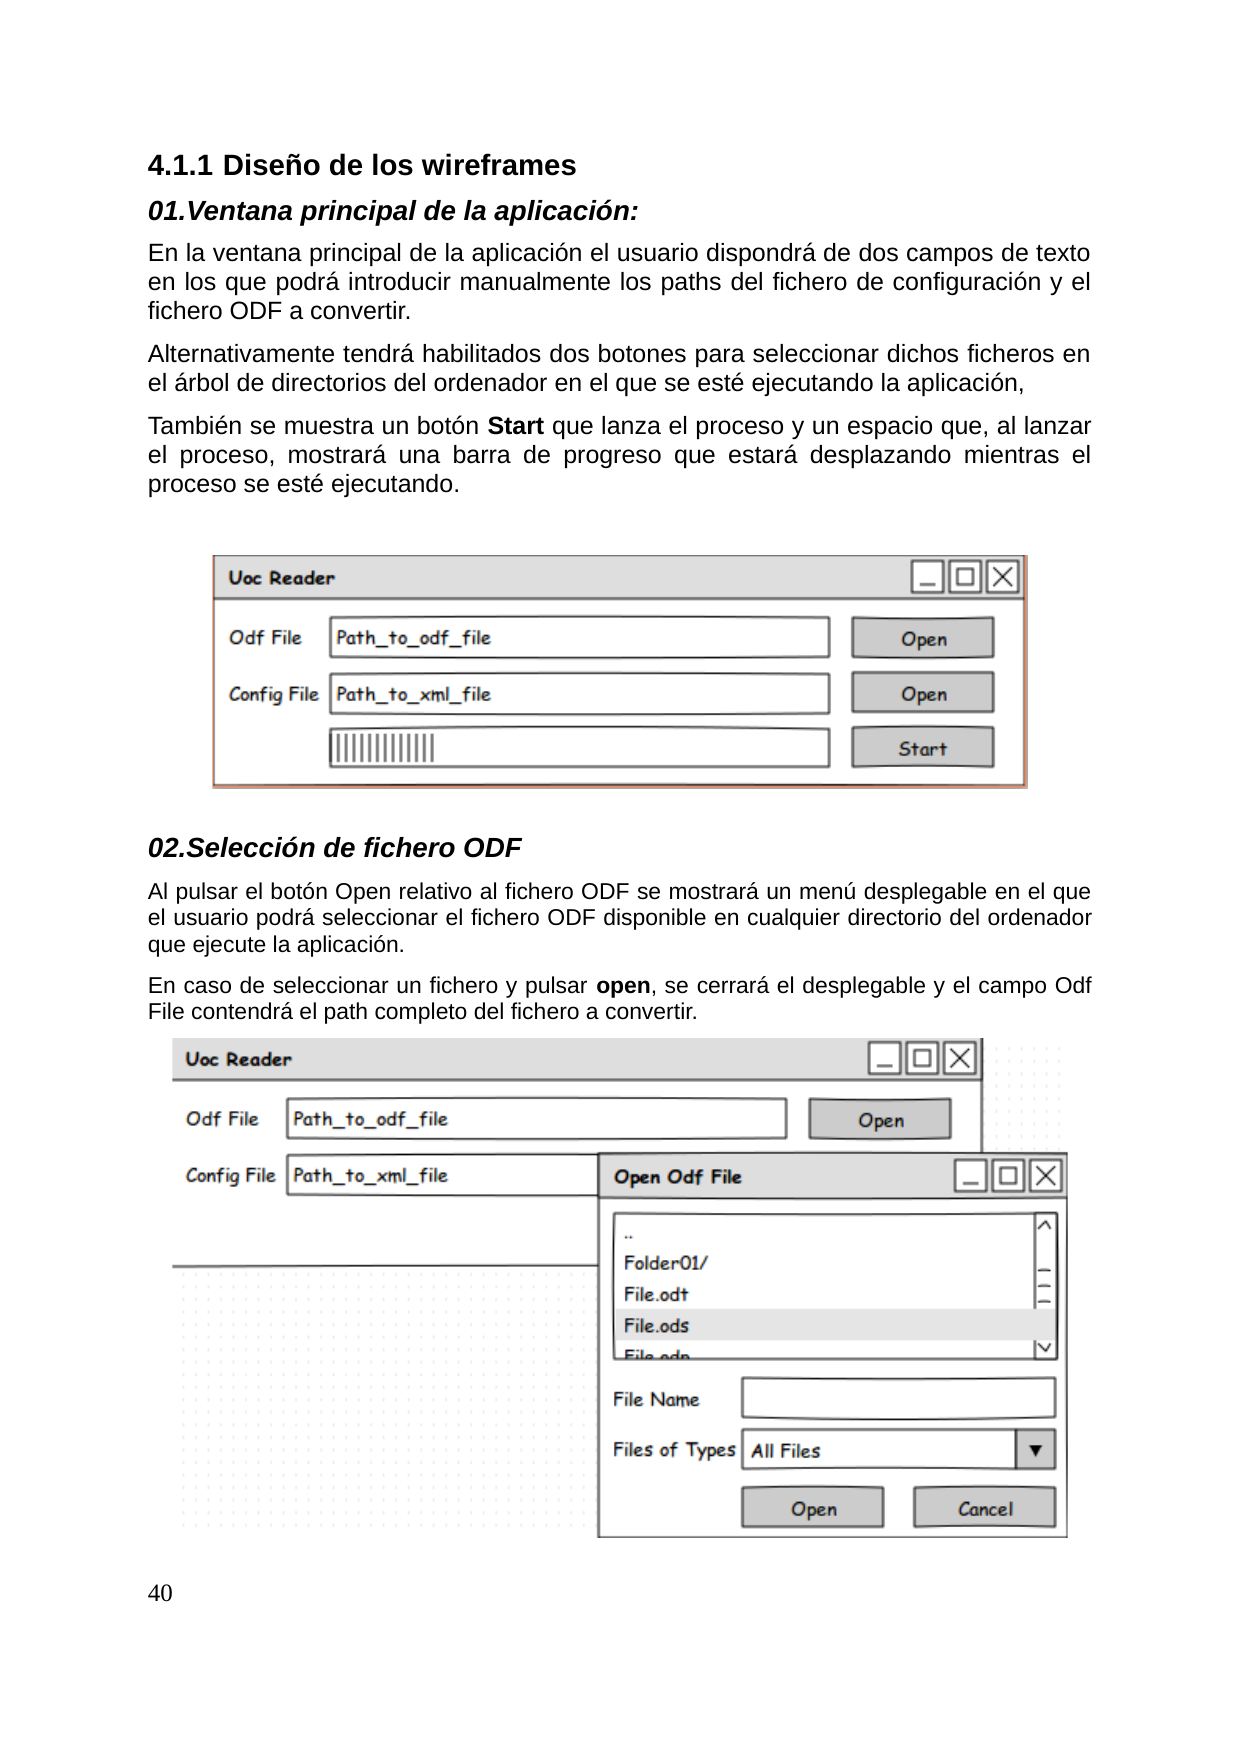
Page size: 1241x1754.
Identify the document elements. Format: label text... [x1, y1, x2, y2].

picture [212, 555, 1028, 789]
text Al pulsar el botón Open relativo al fichero ODF se mostrará un menú desplegable en el que el usuario podrá seleccionar el fichero ODF disponible en cualquier directorio del ordenador que ejecute la aplicación. [148, 878, 1093, 957]
text También se muestra un botón Start que lanza el proceso y un espacio que, al lanzar el proceso, mostrará una barra de progreso que estará desplazando mientras el proceso se esté ejecutando. [148, 411, 1093, 497]
text En la ventana principal de la aplicación el usuario dispondrá de dos campos de texto en los que podrá introducir manualmente los paths del fichero de configuración y el fichero ODF a convertir. [148, 238, 1093, 324]
text En caso de seleccionar un fichero y pulsar open, se cerrará el desplegable y el campo Odf File contendrá el path completo del fichero a convertir. [148, 972, 1093, 1024]
text 02.Selección de fichero ODF [148, 831, 1093, 863]
subtitle 01.Ventana principal de la aplicación: [148, 194, 1093, 226]
text Alternativamente tendrá habilitados dos botones para seleccionar dichos ficheros en el árbol de directorios del ordenador en el que se esté ejecutando la aplicación, [148, 339, 1093, 397]
subtitle Diseño de los wireframes [148, 148, 1093, 181]
picture [172, 1038, 1068, 1538]
